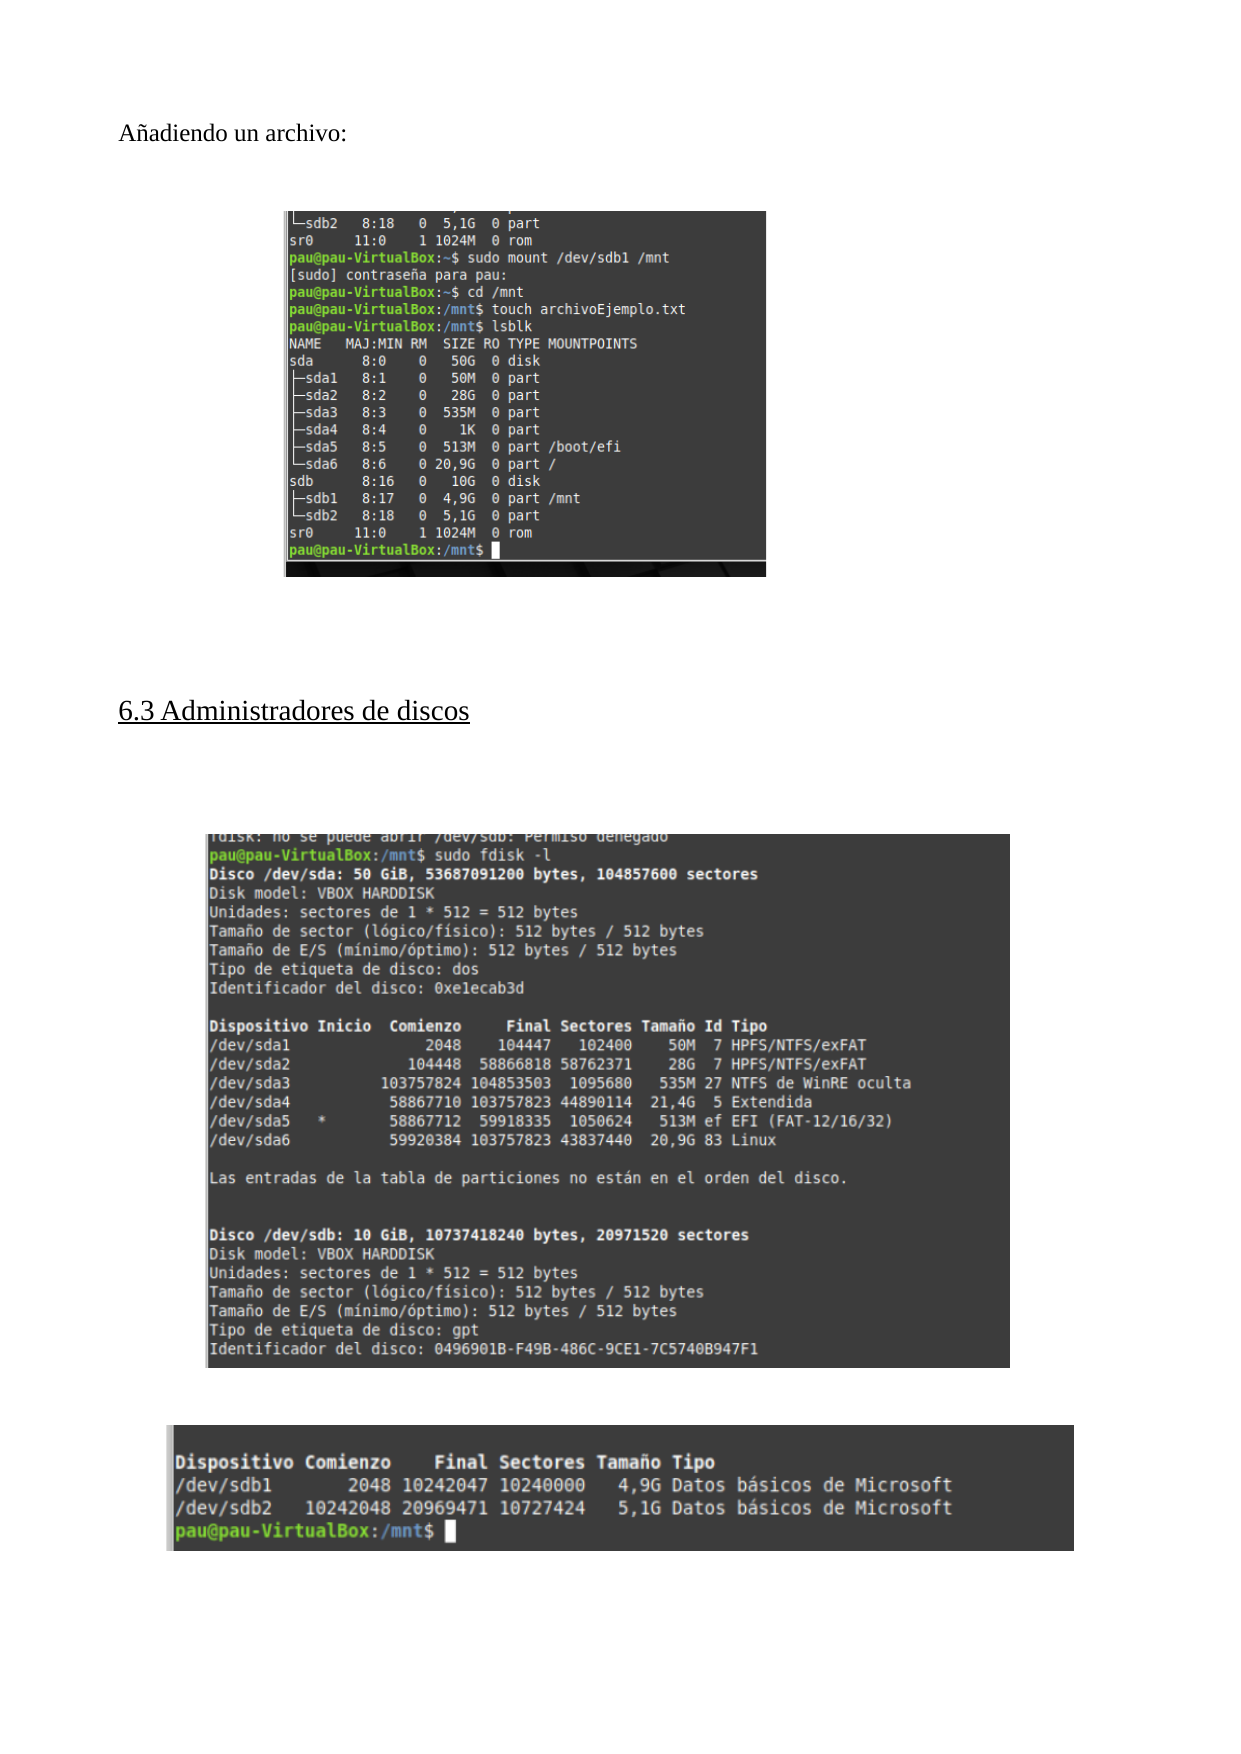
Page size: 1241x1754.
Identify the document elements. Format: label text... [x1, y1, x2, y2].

picture [166, 1425, 1074, 1551]
picture [283, 211, 767, 577]
picture [205, 834, 1010, 1368]
text 6.3 Administradores de discos [118, 693, 1122, 727]
text Añadiendo un archivo: [118, 118, 1122, 147]
